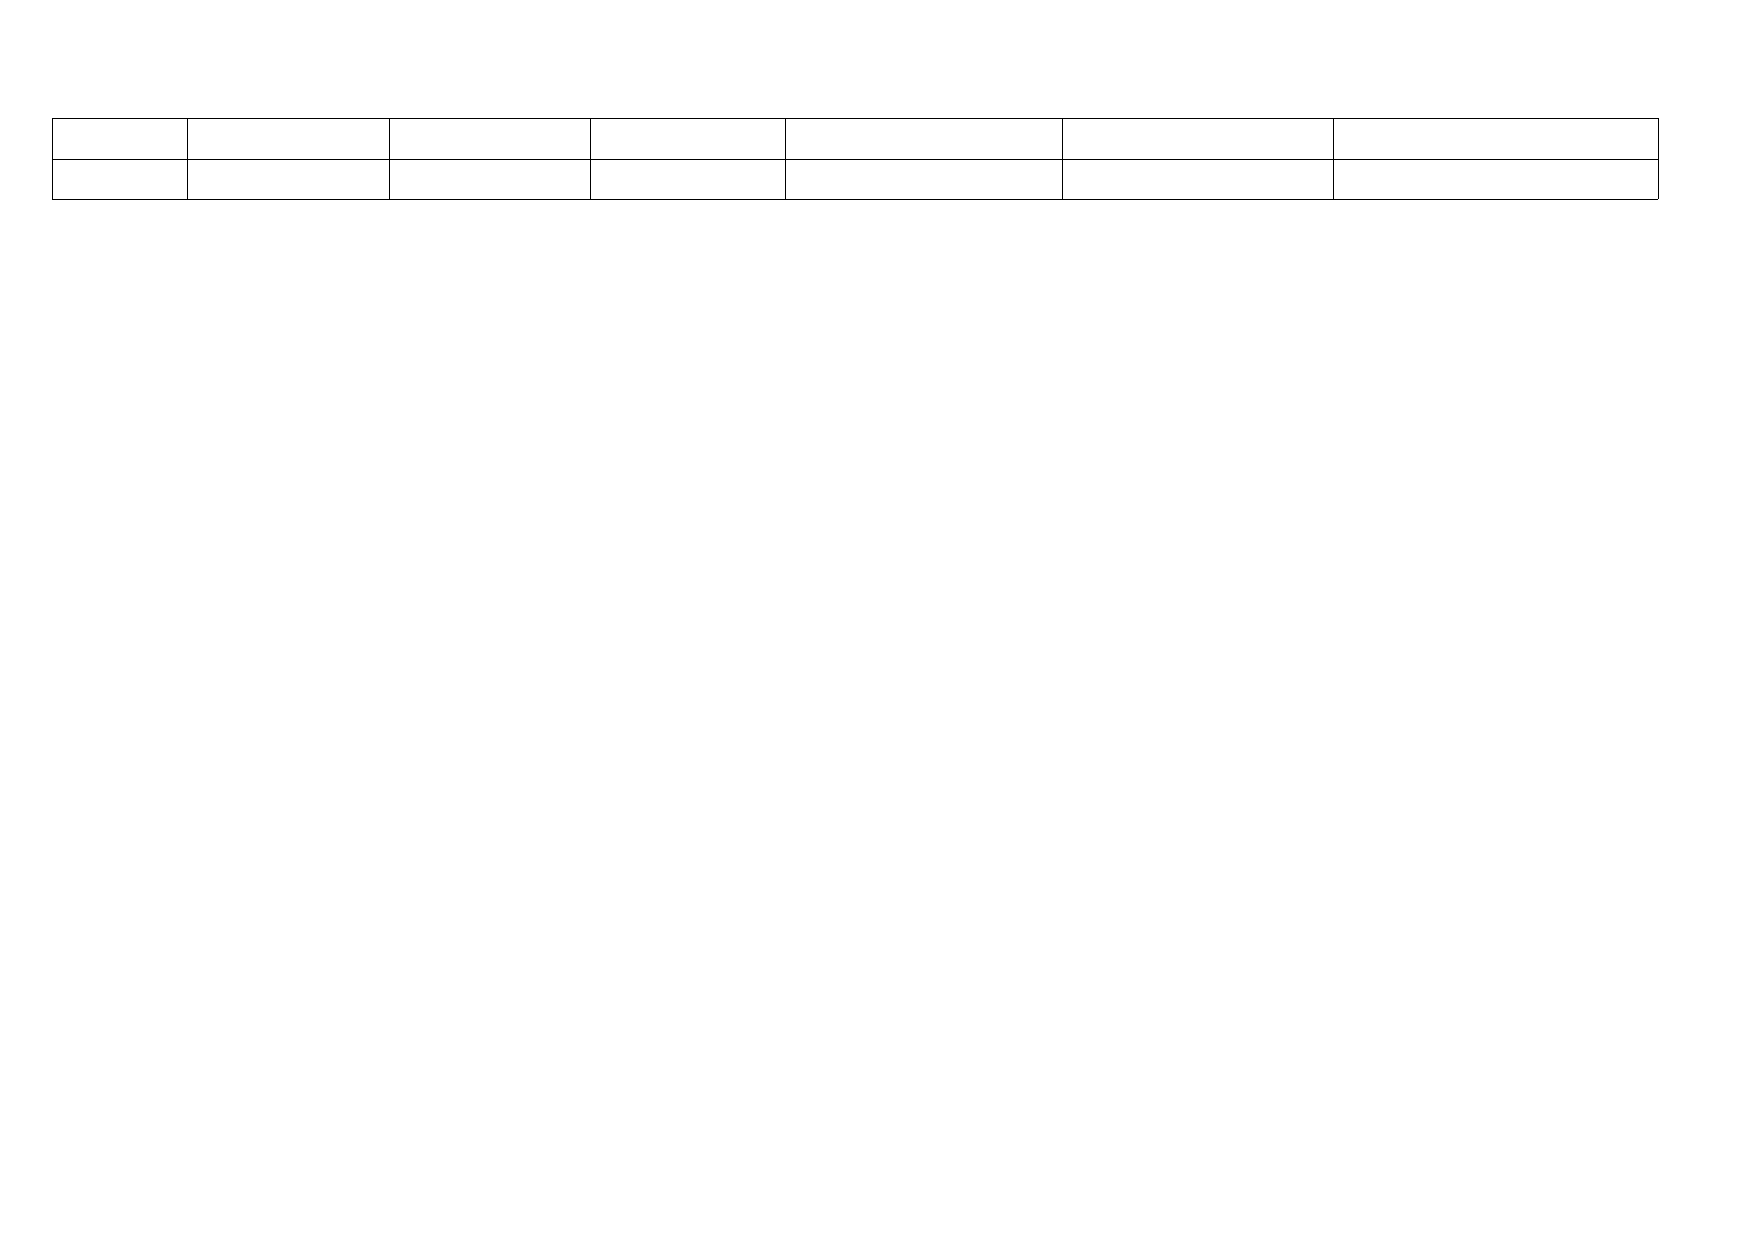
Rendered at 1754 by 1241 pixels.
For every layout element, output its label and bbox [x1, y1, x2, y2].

table_cell [53, 119, 187, 158]
table_cell [786, 119, 1062, 158]
table_cell [1063, 119, 1333, 158]
table_cell [390, 160, 590, 199]
table_cell [1334, 160, 1658, 199]
table_cell [1063, 160, 1333, 199]
table_cell [786, 160, 1062, 199]
table_cell [188, 119, 389, 158]
table_cell [188, 160, 389, 199]
table_cell [1334, 119, 1658, 158]
table_cell [390, 119, 590, 158]
table_cell [591, 119, 785, 158]
table_cell [53, 160, 187, 199]
table_cell [591, 160, 785, 199]
